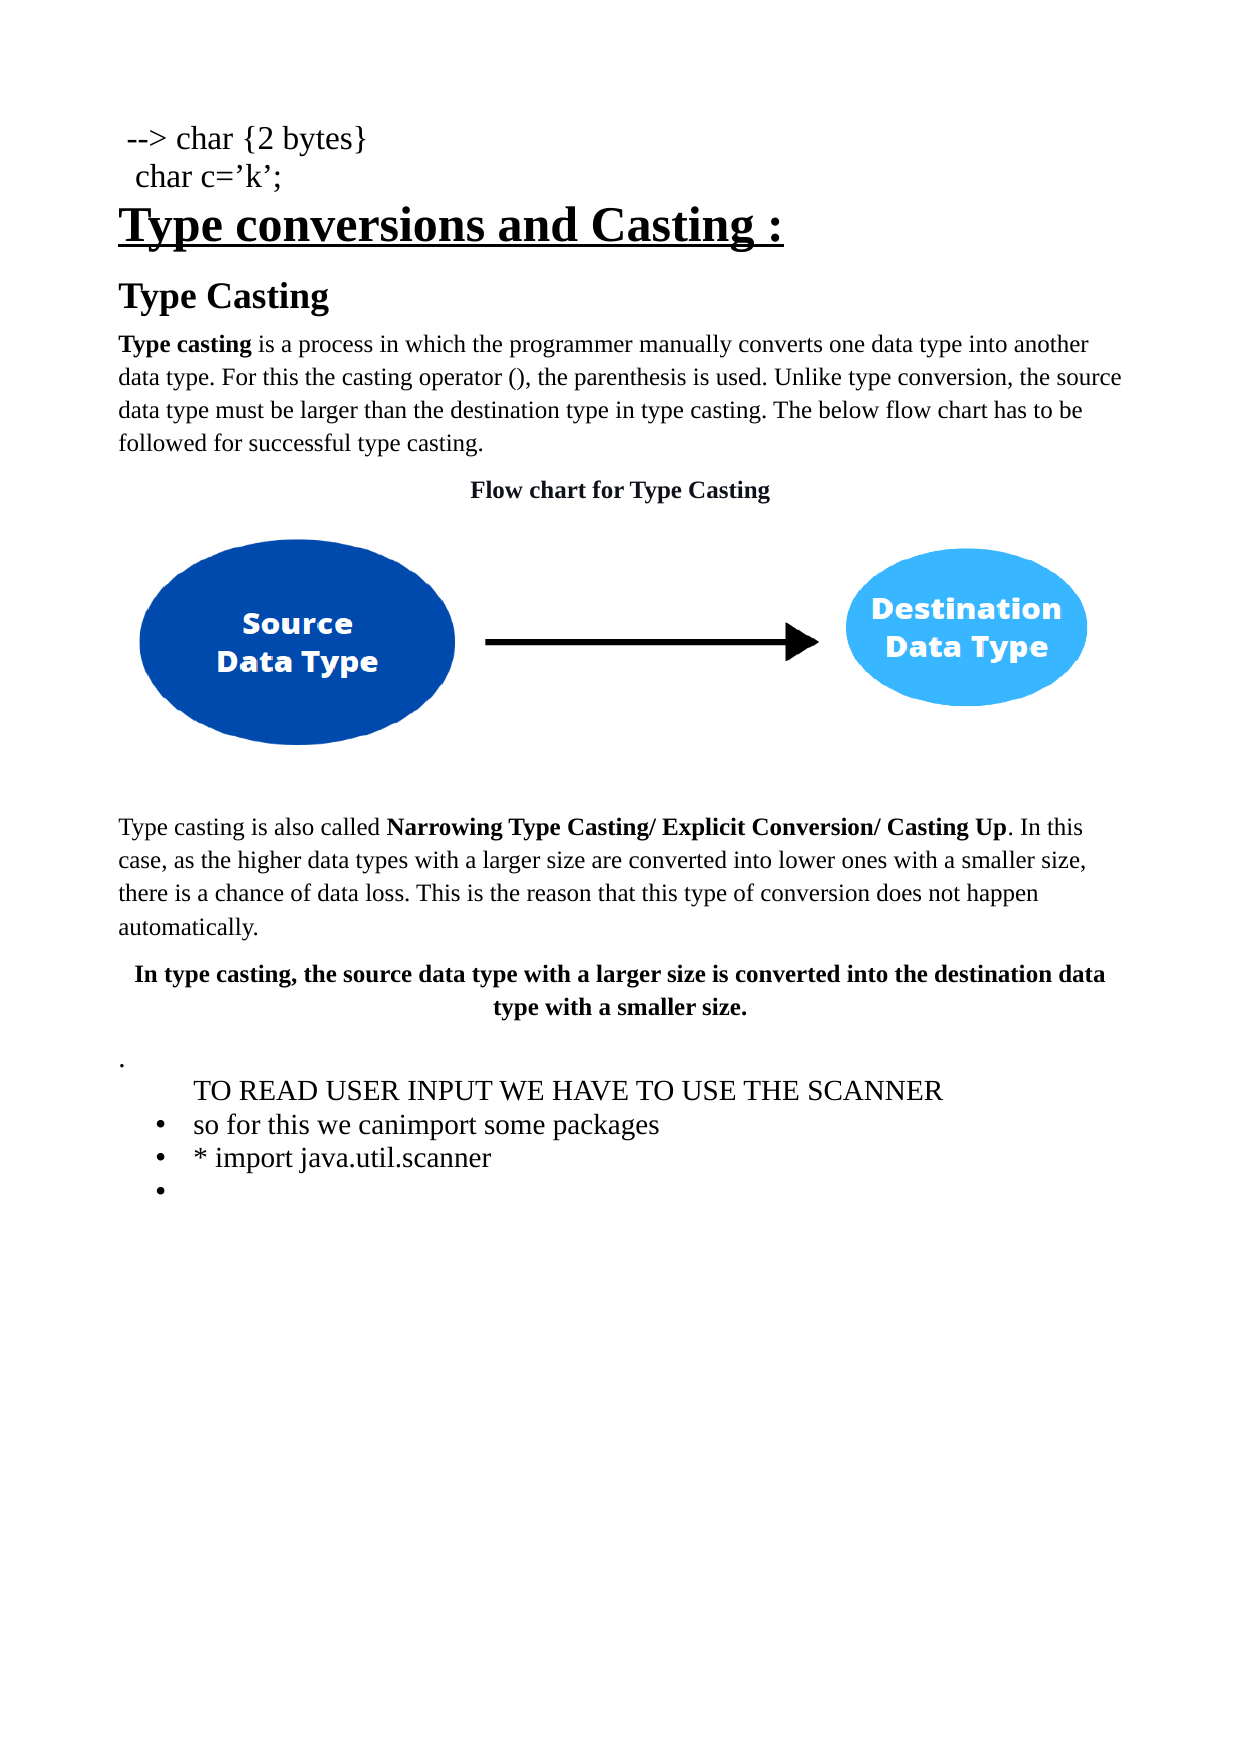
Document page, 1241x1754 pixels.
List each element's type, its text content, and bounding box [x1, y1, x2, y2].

text char c=’k’; [118, 156, 1122, 195]
subtitle Type Casting [118, 273, 1122, 316]
list * import java.util.scanner [156, 1141, 1122, 1174]
text . [118, 1040, 1122, 1073]
list so for this we canimport some packages [156, 1107, 1122, 1141]
list TO READ USER INPUT WE HAVE TO USE THE SCANNER [156, 1073, 1122, 1107]
text Type casting is a process in which the programmer manually converts one data type into another data type. For this the casting operator (), the parenthesis is used. Unlike type conversion, the source data type must be larger than the destination type in type casting. The below flow chart has to be followed for successful type casting. [118, 329, 1122, 457]
text Type casting is also called Narrowing Type Casting/ Explicit Conversion/ Casting Up. In this case, as the higher data types with a larger size are converted into lower ones with a smaller size, there is a chance of data loss. This is the reason that this type of conversion does not happen automatically. [118, 812, 1122, 940]
picture [118, 523, 1123, 761]
text Type conversions and Casting : [118, 195, 1122, 252]
text --> char {2 bytes} [118, 118, 1122, 156]
text Flow chart for Type Casting [118, 475, 1122, 504]
text In type casting, the source data type with a larger size is converted into the destination data type with a smaller size. [118, 959, 1122, 1021]
